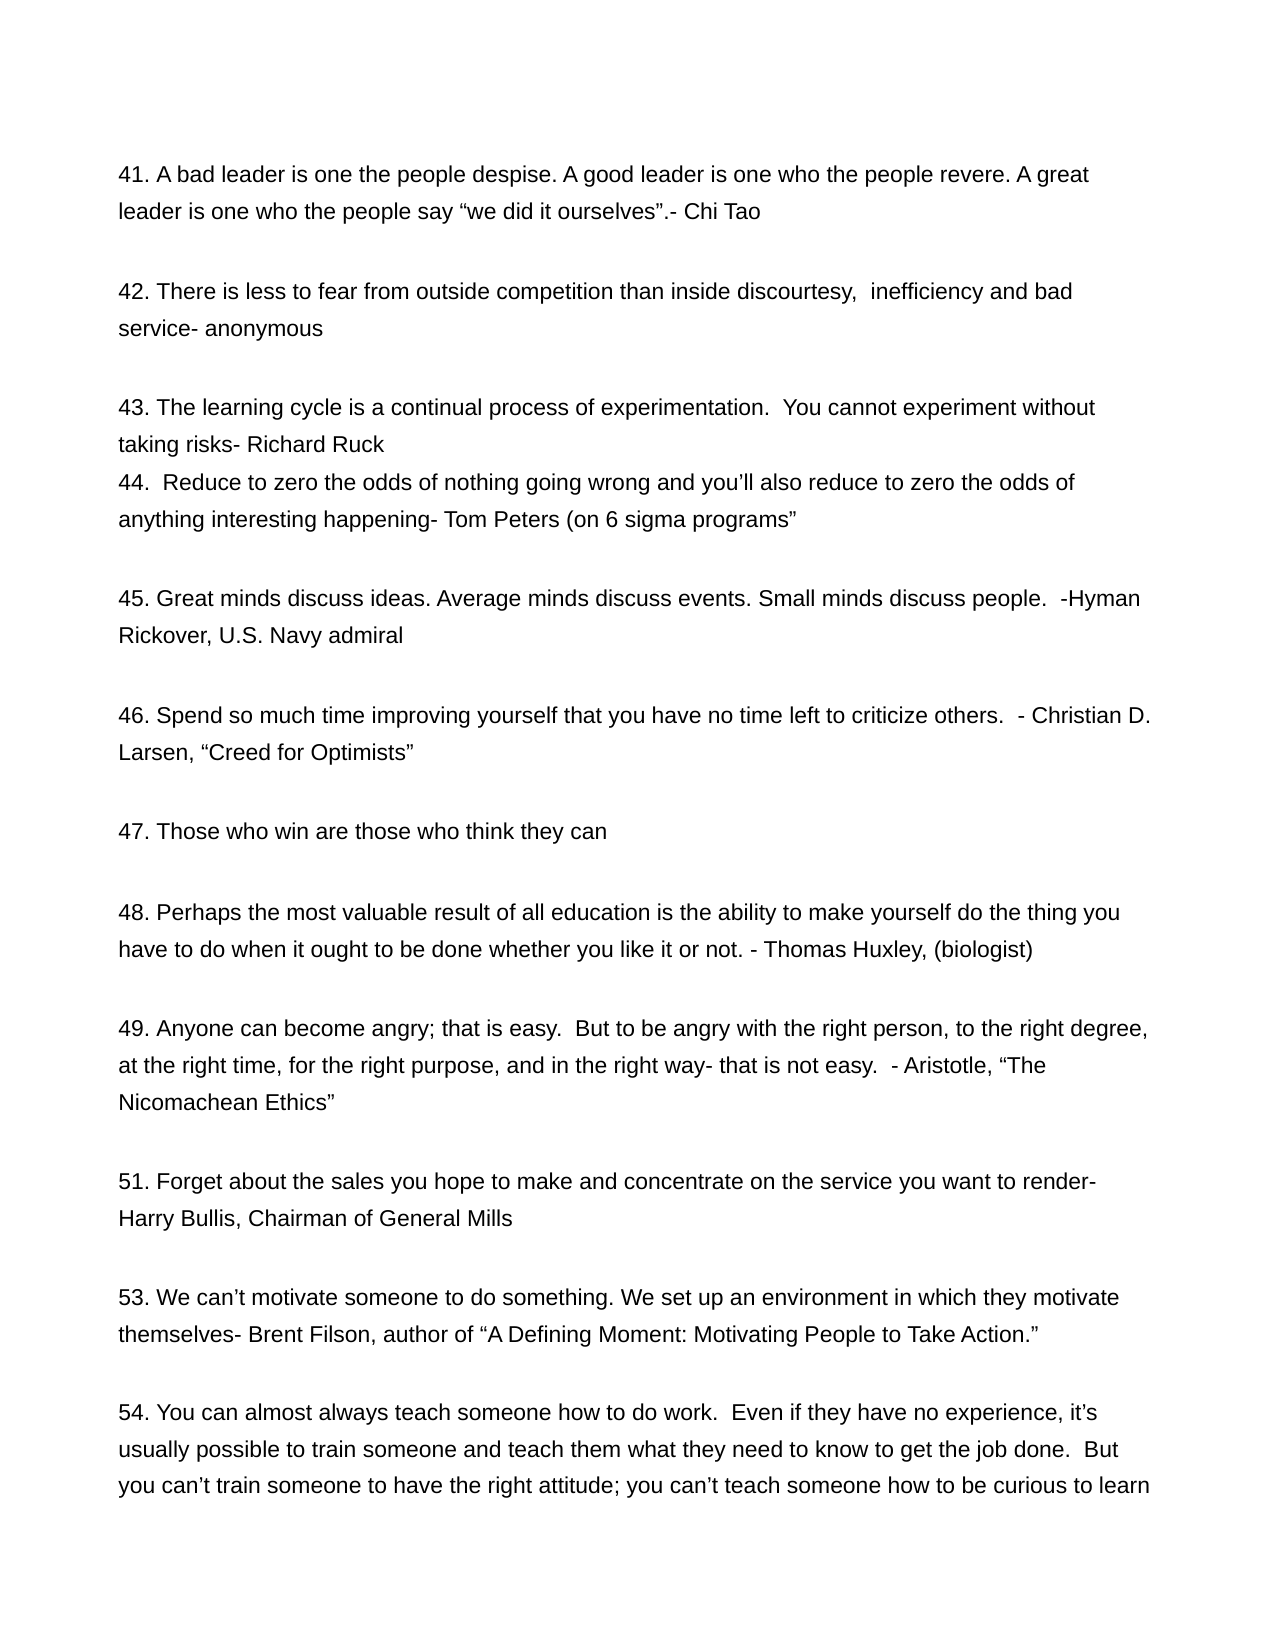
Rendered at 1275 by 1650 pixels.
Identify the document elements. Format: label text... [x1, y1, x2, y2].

text 48. Perhaps the most valuable result of all education is the ability to make yourself do the thing you have to do when it ought to be done whether you like it or not. - Thomas Huxley, (biologist) [118, 897, 1157, 962]
text 51. Forget about the sales you hope to make and concentrate on the service you want to render- Harry Bullis, Chairman of General Mills [118, 1166, 1157, 1231]
text 45. Great minds discuss ideas. Average minds discuss events. Small minds discuss people. -Hyman Rickover, U.S. Navy admiral [118, 583, 1157, 649]
text 53. We can’t motivate someone to do something. We set up an environment in which they motivate themselves- Brent Filson, author of “A Defining Moment: Motivating People to Take Action.” [118, 1282, 1157, 1348]
text 49. Anyone can become angry; that is easy. But to be angry with the right person, to the right degree, at the right time, for the right purpose, and in the right way- that is not easy. - Aristotle, “The Nicomachean Ethics” [118, 1013, 1157, 1115]
text 41. A bad leader is one the people despise. A good leader is one who the people revere. A great leader is one who the people say “we did it ourselves”.- Chi Tao [118, 159, 1157, 224]
text 44. Reduce to zero the odds of nothing going wrong and you’ll also reduce to zero the odds of anything interesting happening- Tom Peters (on 6 sigma programs” [118, 467, 1157, 532]
text 42. There is less to fear from outside competition than inside discourtesy, inefficiency and bad service- anonymous [118, 276, 1157, 341]
text 46. Spend so much time improving yourself that you have no time left to criticize others. - Christian D. Larsen, “Creed for Optimists” [118, 700, 1157, 765]
text 47. Those who win are those who think they can [118, 816, 1157, 845]
text 43. The learning cycle is a continual process of experimentation. You cannot experiment without taking risks- Richard Ruck [118, 392, 1157, 457]
text 54. You can almost always teach someone how to do work. Even if they have no experience, it’s usually possible to train someone and teach them what they need to know to get the job done. But you can’t train someone to have the right attitude; you can’t teach someone how to be curious to learn [118, 1397, 1157, 1499]
